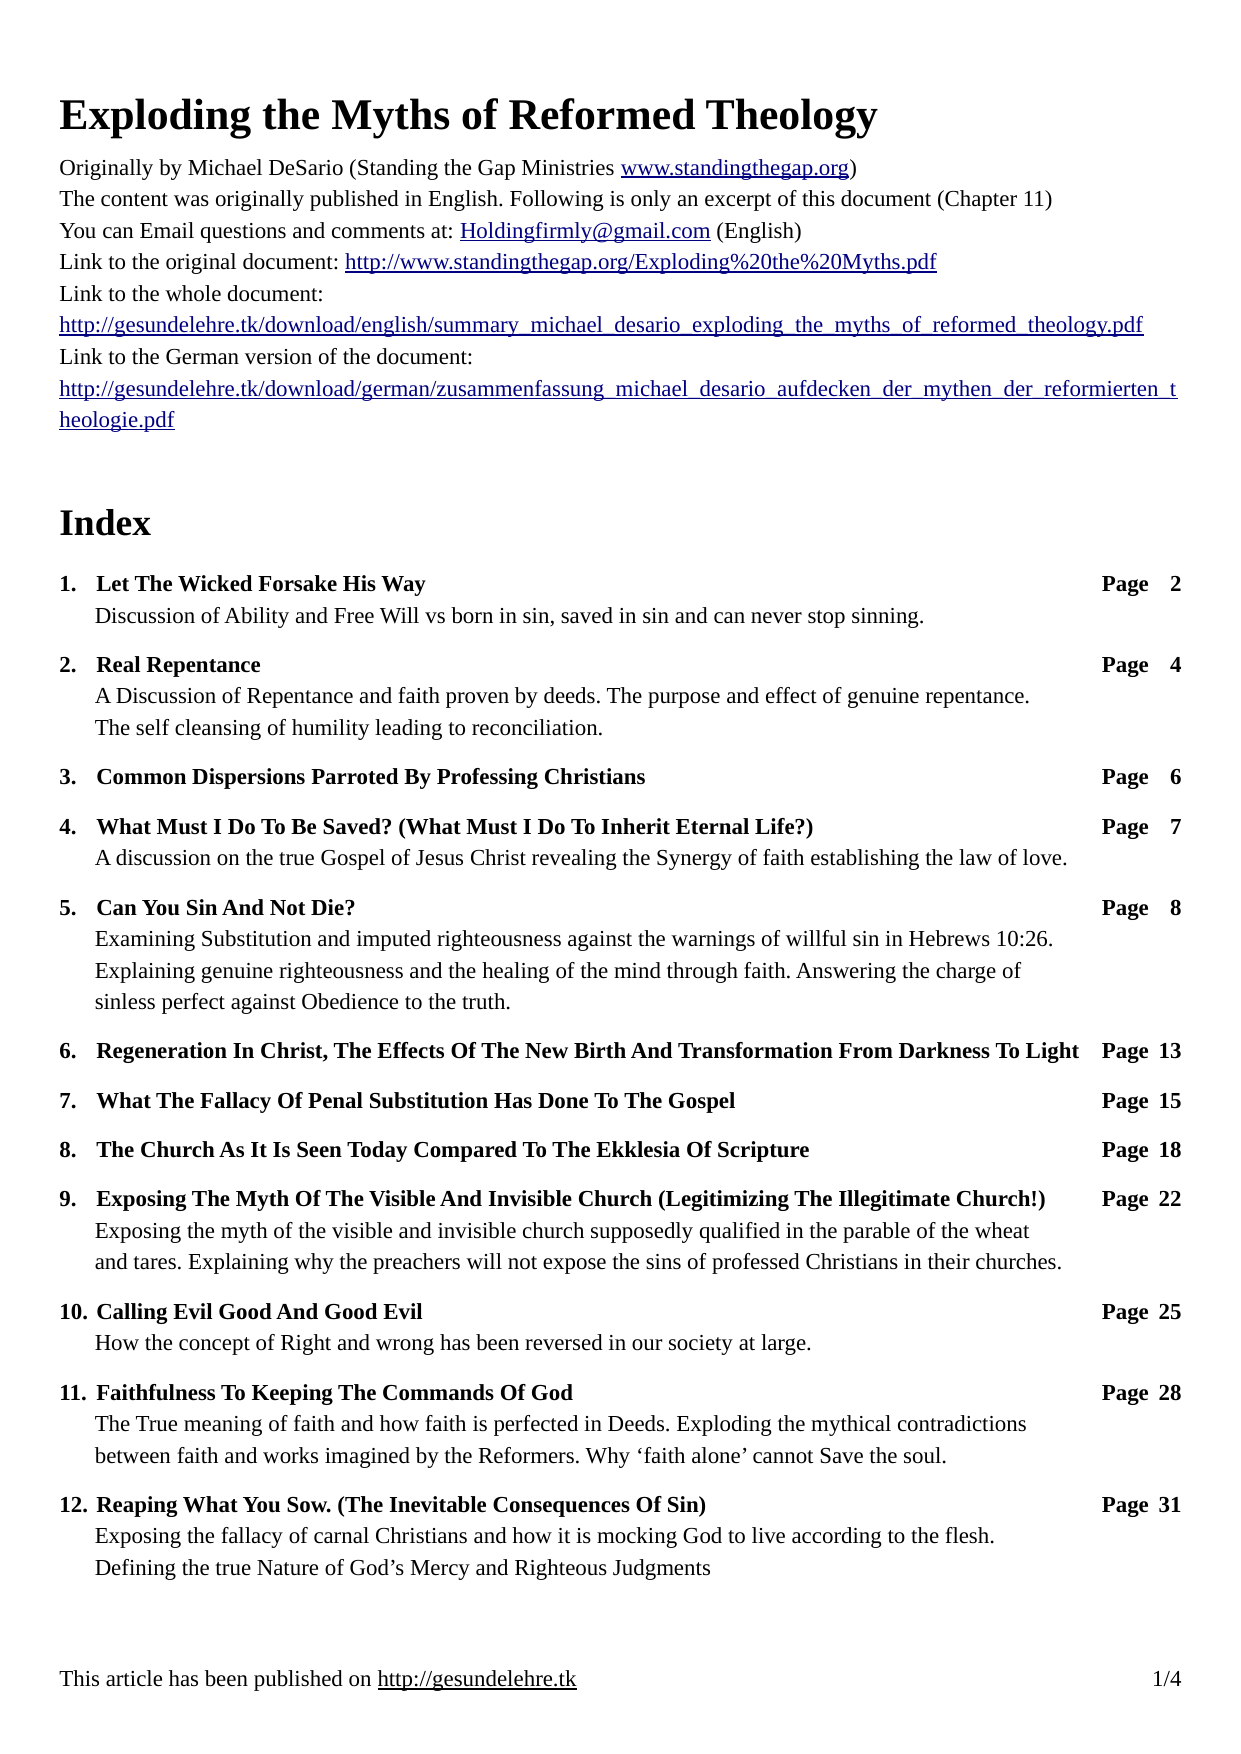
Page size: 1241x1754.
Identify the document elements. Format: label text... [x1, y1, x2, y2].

text 6. Regeneration in Christ, the effects of the New Birth and transformation from Darkness to Light Page 13 [59, 1037, 1181, 1064]
subtitle How the concept of Right and wrong has been reversed in our society at large. [94, 1329, 1072, 1356]
text 11. Faithfulness to keeping the Commands of God Page 28 [59, 1378, 1181, 1405]
text 5. Can you Sin and Not Die? Page 8 [59, 893, 1181, 920]
subtitle The True meaning of faith and how faith is perfected in Deeds. Exploding the mythical contradictions between faith and works imagined by the Reformers. Why ‘faith alone’ cannot Save the soul. [94, 1410, 1072, 1468]
text Exploding the Myths of Reformed Theology [59, 88, 1181, 139]
subtitle Exposing the fallacy of carnal Christians and how it is mocking God to live according to the flesh. Defining the true Nature of God’s Mercy and Righteous Judgments [94, 1522, 1072, 1580]
text 12. Reaping what you Sow. (The inevitable consequences of sin) Page 31 [59, 1491, 1181, 1517]
text 3. Common Dispersions parroted by professing Christians Page 6 [59, 763, 1181, 790]
text The content was originally published in English. Following is only an excerpt of this document (Chapter 11) [59, 185, 1181, 212]
subtitle Examining Substitution and imputed righteousness against the warnings of willful sin in Hebrews 10:26. Explaining genuine righteousness and the healing of the mind through faith. Answering the charge of sinless perfect against Obedience to the truth. [94, 925, 1072, 1014]
text 10. Calling Evil Good and Good Evil Page 25 [59, 1298, 1181, 1324]
subtitle A discussion on the true Gospel of Jesus Christ revealing the Synergy of faith establishing the law of love. [94, 844, 1072, 871]
subtitle A Discussion of Repentance and faith proven by deeds. The purpose and effect of genuine repentance. The self cleansing of humility leading to reconciliation. [94, 683, 1072, 741]
text Link to the German version of the document: http://gesundelehre.tk/download/german/zusammenfassung_michael_desario_aufdecken_der_mythen_der_reformierten_theologie.pdf [59, 343, 1181, 432]
text Originally by Michael DeSario (Standing the Gap Ministries www.standingthegap.org) [59, 154, 1181, 180]
text 4. What must I do to be saved? (What Must I do to inherit Eternal Life?) Page 7 [59, 813, 1181, 839]
text 2. Real Repentance Page 4 [59, 651, 1181, 677]
subtitle Discussion of Ability and Free Will vs born in sin, saved in sin and can never stop sinning. [94, 602, 1072, 628]
text You can Email questions and comments at: Holdingfirmly@gmail.com (English) [59, 217, 1181, 243]
subtitle Exposing the myth of the visible and invisible church supposedly qualified in the parable of the wheat and tares. Explaining why the preachers will not expose the sins of professed Christians in their churches. [94, 1217, 1072, 1275]
text 8. The Church as it is seen today compared to the Ekklesia of Scripture Page 18 [59, 1136, 1181, 1162]
text 1. Let the Wicked forsake his way Page 2 [59, 570, 1181, 597]
text 7. What the fallacy of Penal Substitution has done to the Gospel Page 15 [59, 1087, 1181, 1113]
text Link to the original document: http://www.standingthegap.org/Exploding%20the%20Myths.pdf [59, 248, 1181, 275]
subtitle Index [59, 501, 1181, 544]
text Link to the whole document: http://gesundelehre.tk/download/english/summary_michael_desario_exploding_the_myths_of_reformed_theology.pdf [59, 280, 1181, 338]
text 9. Exposing the myth of the visible and invisible church (Legitimizing the Illegitimate Church!) Page 22 [59, 1185, 1181, 1212]
